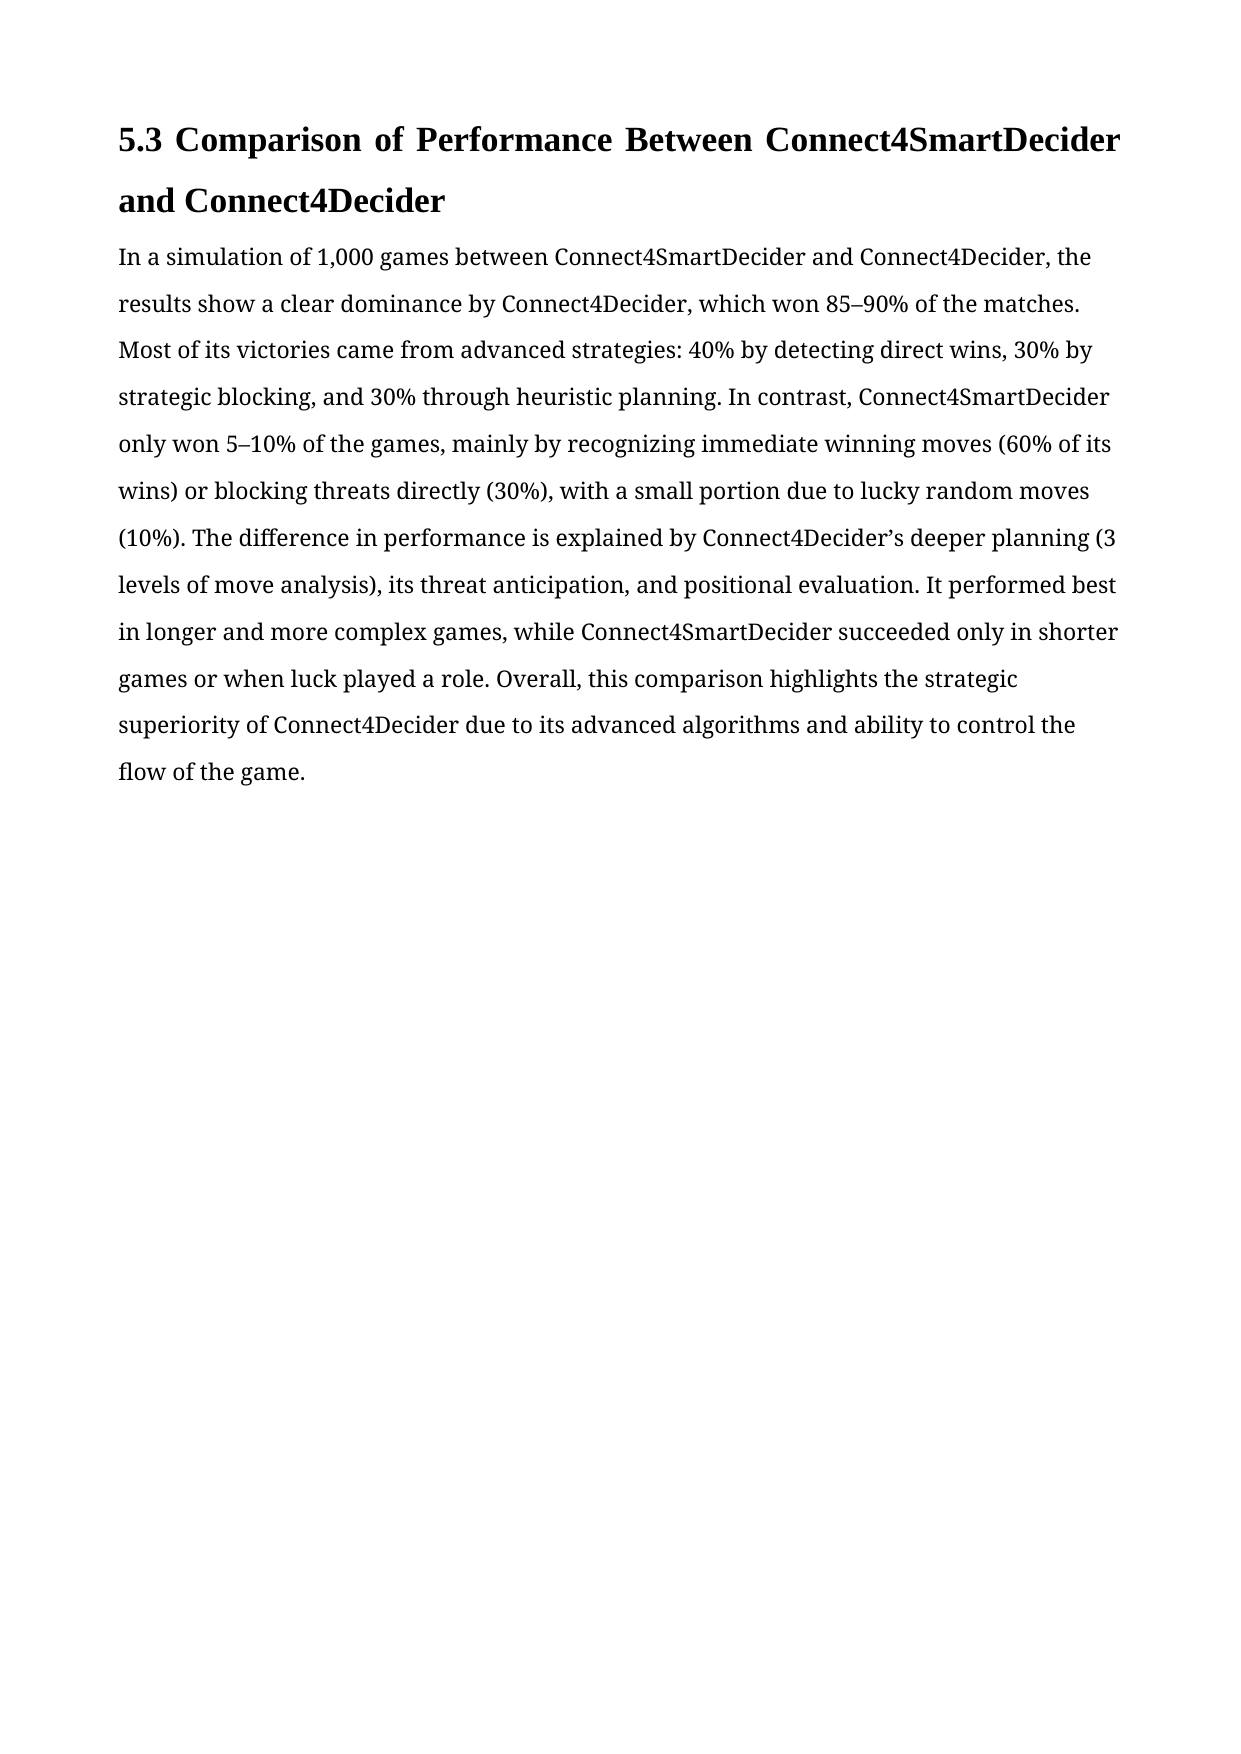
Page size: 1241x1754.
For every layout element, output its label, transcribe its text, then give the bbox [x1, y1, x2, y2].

subtitle 5.3 Comparison of Performance Between Connect4SmartDecider and Connect4Decider [118, 118, 1122, 220]
text In a simulation of 1,000 games between Connect4SmartDecider and Connect4Decider, the results show a clear dominance by Connect4Decider, which won 85–90% of the matches. Most of its victories came from advanced strategies: 40% by detecting direct wins, 30% by strategic blocking, and 30% through heuristic planning. In contrast, Connect4SmartDecider only won 5–10% of the games, mainly by recognizing immediate winning moves (60% of its wins) or blocking threats directly (30%), with a small portion due to lucky random moves (10%). The difference in performance is explained by Connect4Decider’s deeper planning (3 levels of move analysis), its threat anticipation, and positional evaluation. It performed best in longer and more complex games, while Connect4SmartDecider succeeded only in shorter games or when luck played a role. Overall, this comparison highlights the strategic superiority of Connect4Decider due to its advanced algorithms and ability to control the flow of the game. [118, 241, 1122, 787]
